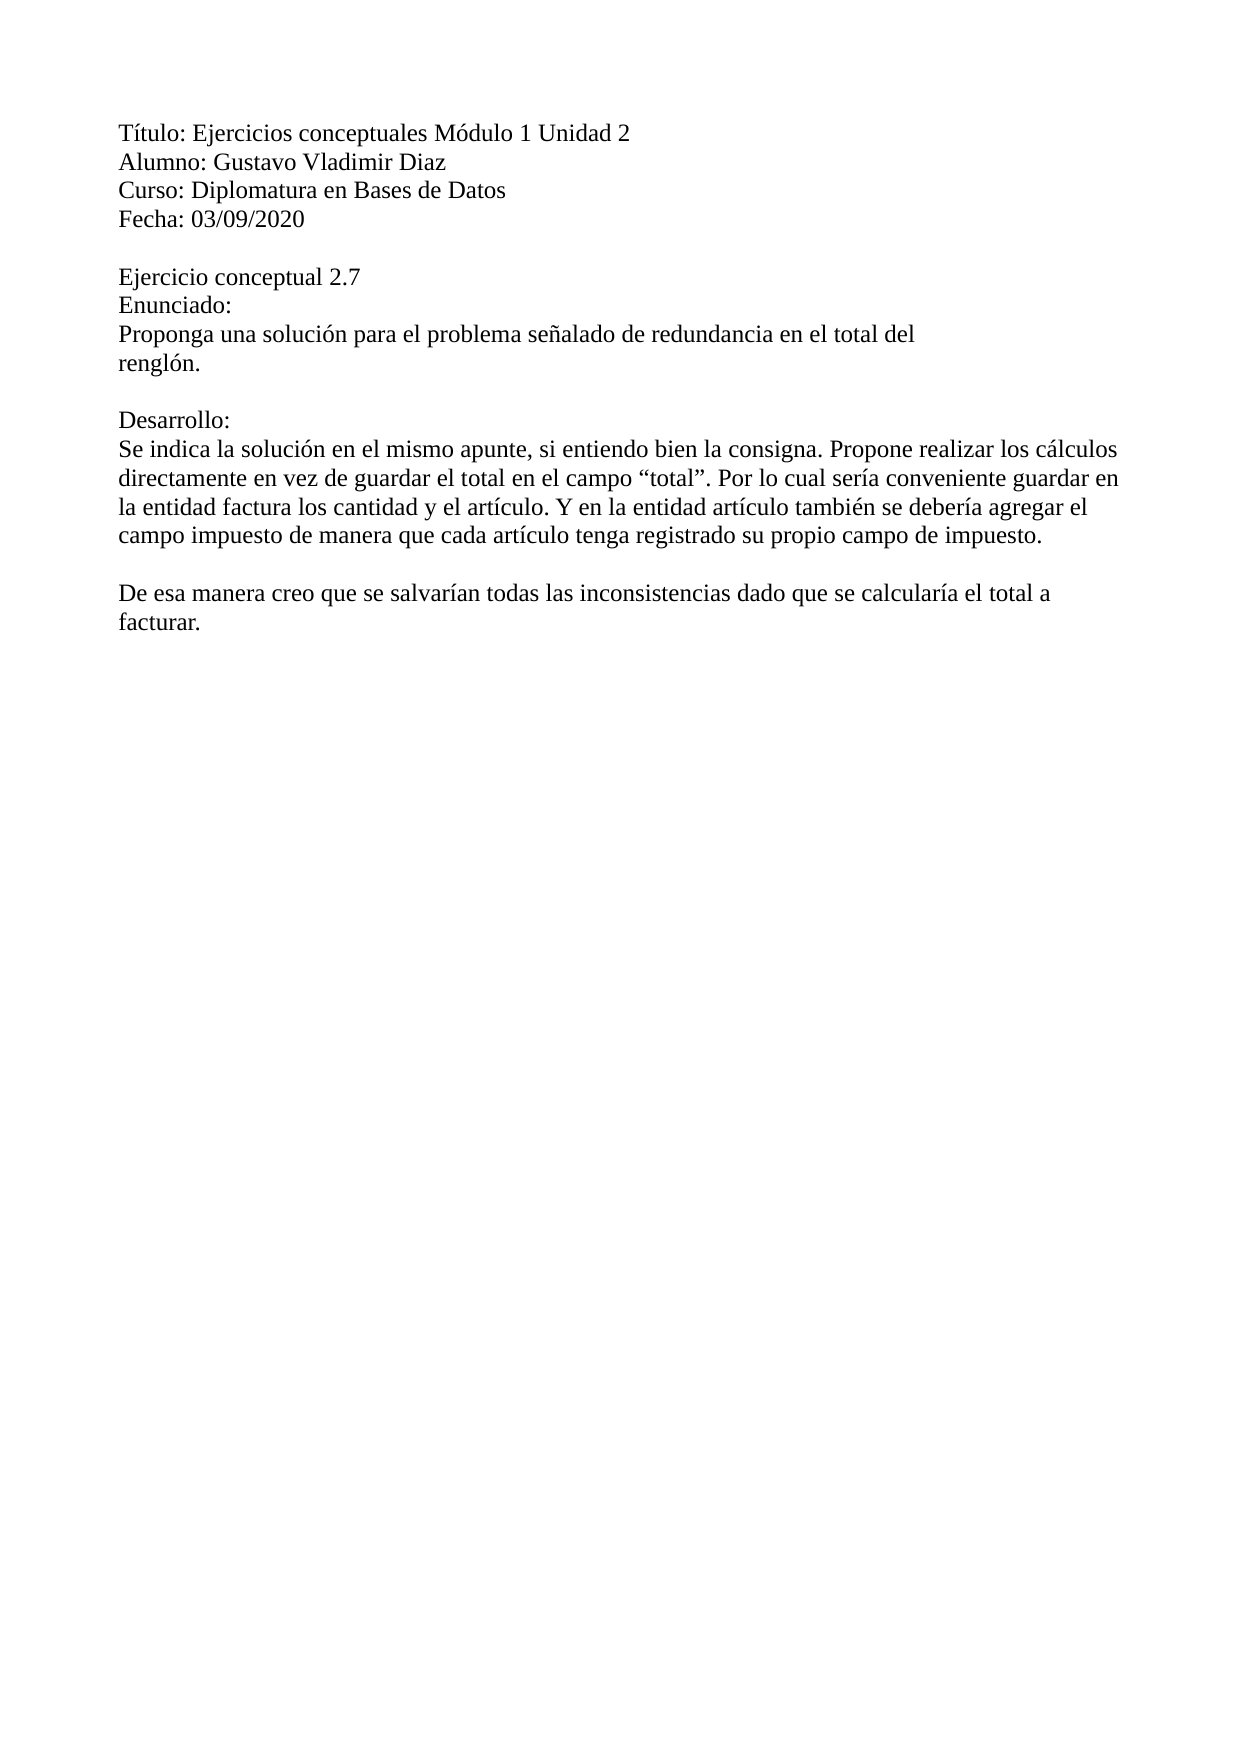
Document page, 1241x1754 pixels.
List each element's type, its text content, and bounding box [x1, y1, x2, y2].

text Título: Ejercicios conceptuales Módulo 1 Unidad 2 [118, 118, 1122, 147]
text Alumno: Gustavo Vladimir Diaz [118, 147, 1122, 176]
text Desarrollo: [118, 406, 1122, 434]
text Se indica la solución en el mismo apunte, si entiendo bien la consigna. Propone realizar los cálculos directamente en vez de guardar el total en el campo “total”. Por lo cual sería conveniente guardar en la entidad factura los cantidad y el artículo. Y en la entidad artículo también se debería agregar el campo impuesto de manera que cada artículo tenga registrado su propio campo de impuesto. [118, 434, 1122, 549]
text Fecha: 03/09/2020 [118, 204, 1122, 233]
text Ejercicio conceptual 2.7 [118, 262, 1122, 291]
text renglón. [118, 348, 1122, 377]
text Enunciado: [118, 291, 1122, 319]
text Curso: Diplomatura en Bases de Datos [118, 176, 1122, 204]
text De esa manera creo que se salvarían todas las inconsistencias dado que se calcularía el total a facturar. [118, 578, 1122, 636]
text Proponga una solución para el problema señalado de redundancia en el total del [118, 319, 1122, 348]
